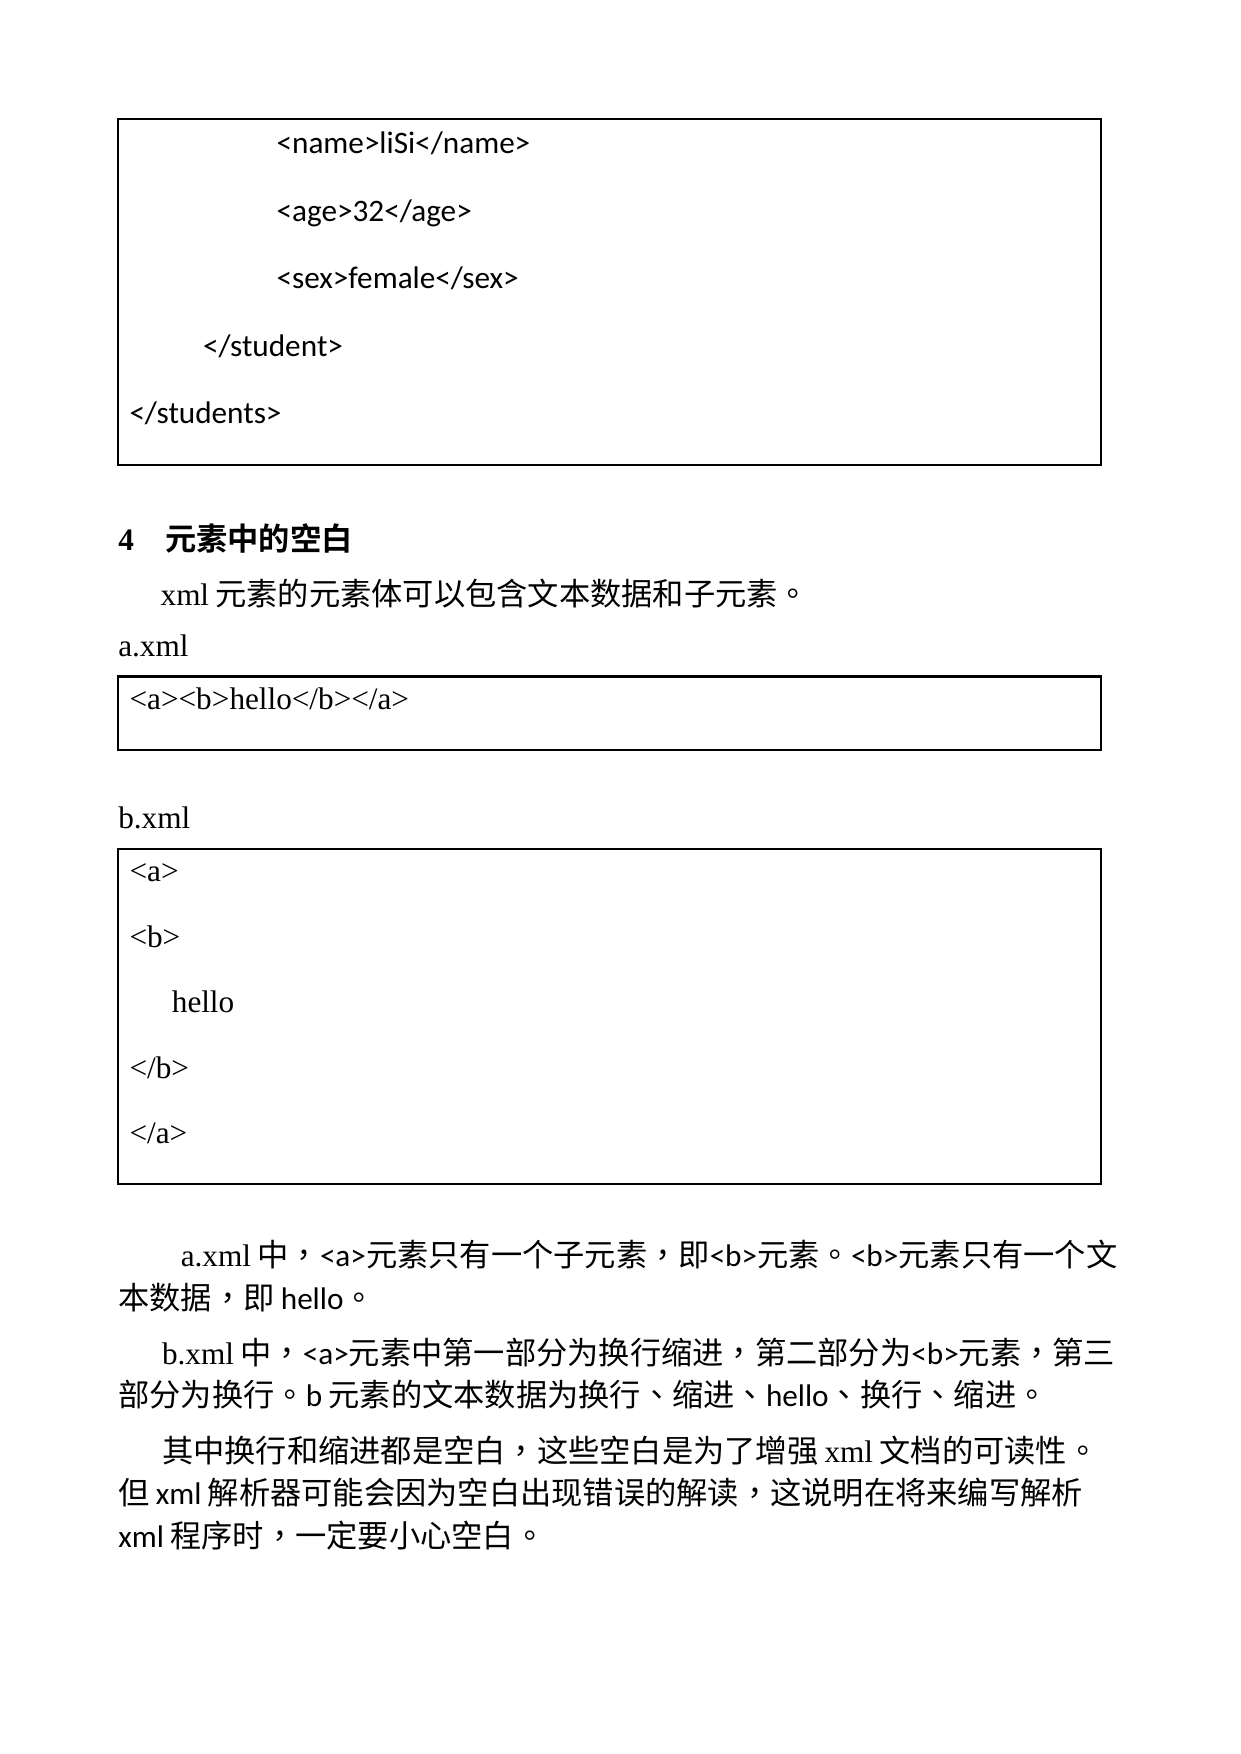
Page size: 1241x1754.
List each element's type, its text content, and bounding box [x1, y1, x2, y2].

table_header <name>liSi</name> <age>32</age> <sex>female</sex> </student> </students> [119, 120, 1100, 464]
text a.xml [118, 627, 1122, 663]
text xml元素的元素体可以包含文本数据和子元素。 [118, 572, 1122, 614]
text b.xml中，<a>元素中第一部分为换行缩进，第二部分为<b>元素，第三部分为换行。b元素的文本数据为换行、缩进、hello、换行、缩进。 [118, 1331, 1122, 1416]
subtitle 4 元素中的空白 [118, 517, 1122, 559]
text b.xml [118, 799, 1122, 835]
table_header <a> <b> hello </b> </a> [119, 850, 1100, 1183]
text 其中换行和缩进都是空白，这些空白是为了增强xml文档的可读性。但xml解析器可能会因为空白出现错误的解读，这说明在将来编写解析xml程序时，一定要小心空白。 [118, 1428, 1122, 1556]
text a.xml中，<a>元素只有一个子元素，即<b>元素。<b>元素只有一个文本数据，即hello。 [118, 1233, 1122, 1318]
table_header <a><b>hello</b></a> [119, 678, 1100, 749]
